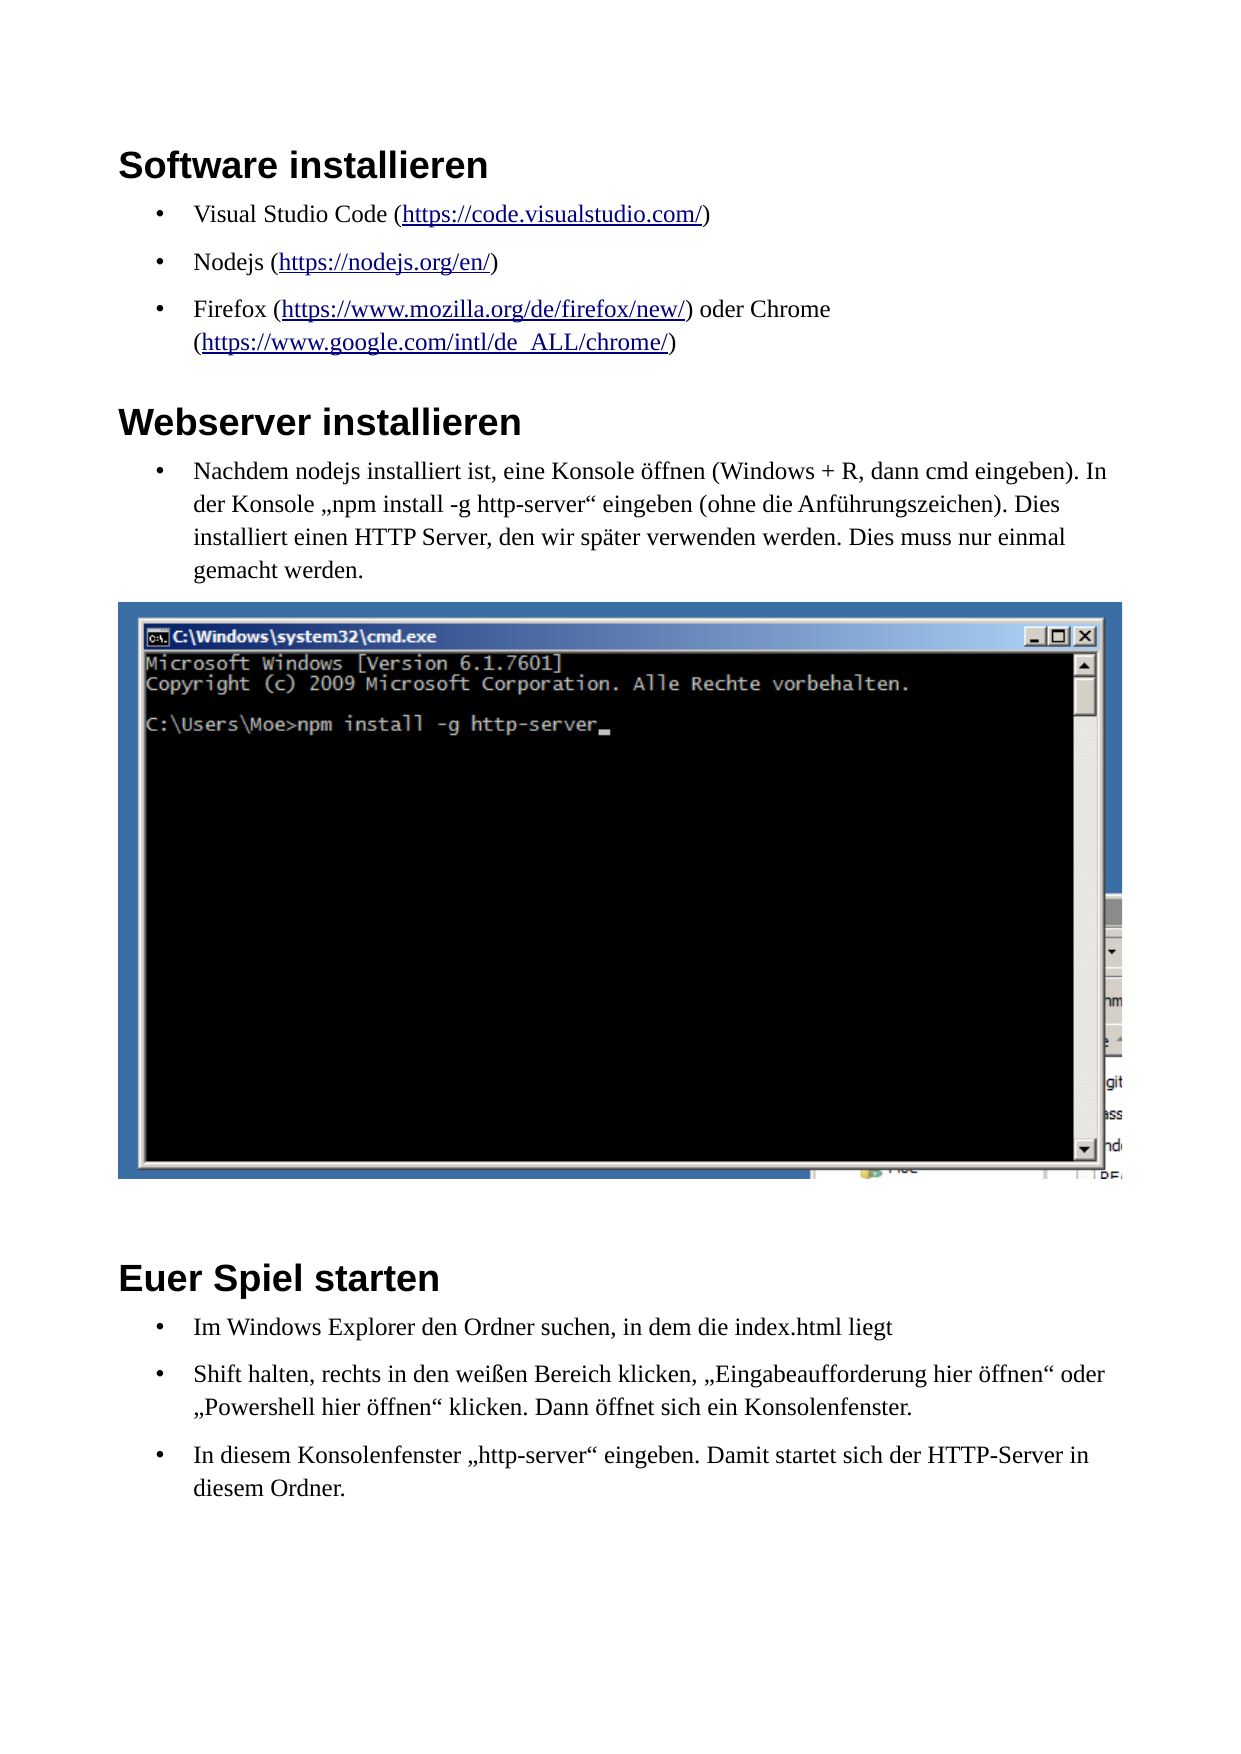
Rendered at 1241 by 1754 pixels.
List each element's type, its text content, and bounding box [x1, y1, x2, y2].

subtitle Webserver installieren [118, 400, 1122, 444]
list Nachdem nodejs installiert ist, eine Konsole öffnen (Windows + R, dann cmd eingeben). In der Konsole „npm install -g http-server“ eingeben (ohne die Anführungszeichen). Dies installiert einen HTTP Server, den wir später verwenden werden. Dies muss nur einmal gemacht werden. [156, 456, 1122, 584]
list Firefox (https://www.mozilla.org/de/firefox/new/) oder Chrome (https://www.google.com/intl/de_ALL/chrome/) [156, 294, 1122, 356]
subtitle Euer Spiel starten [118, 1256, 1122, 1299]
list Im Windows Explorer den Ordner suchen, in dem die index.html liegt [156, 1312, 1122, 1340]
subtitle Software installieren [118, 143, 1122, 187]
picture [118, 602, 1123, 1179]
list In diesem Konsolenfenster „http-server“ eingeben. Damit startet sich der HTTP-Server in diesem Ordner. [156, 1440, 1122, 1502]
list Shift halten, rechts in den weißen Bereich klicken, „Eingabeaufforderung hier öffnen“ oder „Powershell hier öffnen“ klicken. Dann öffnet sich ein Konsolenfenster. [156, 1359, 1122, 1421]
list Nodejs (https://nodejs.org/en/) [156, 247, 1122, 276]
list Visual Studio Code (https://code.visualstudio.com/) [156, 199, 1122, 228]
